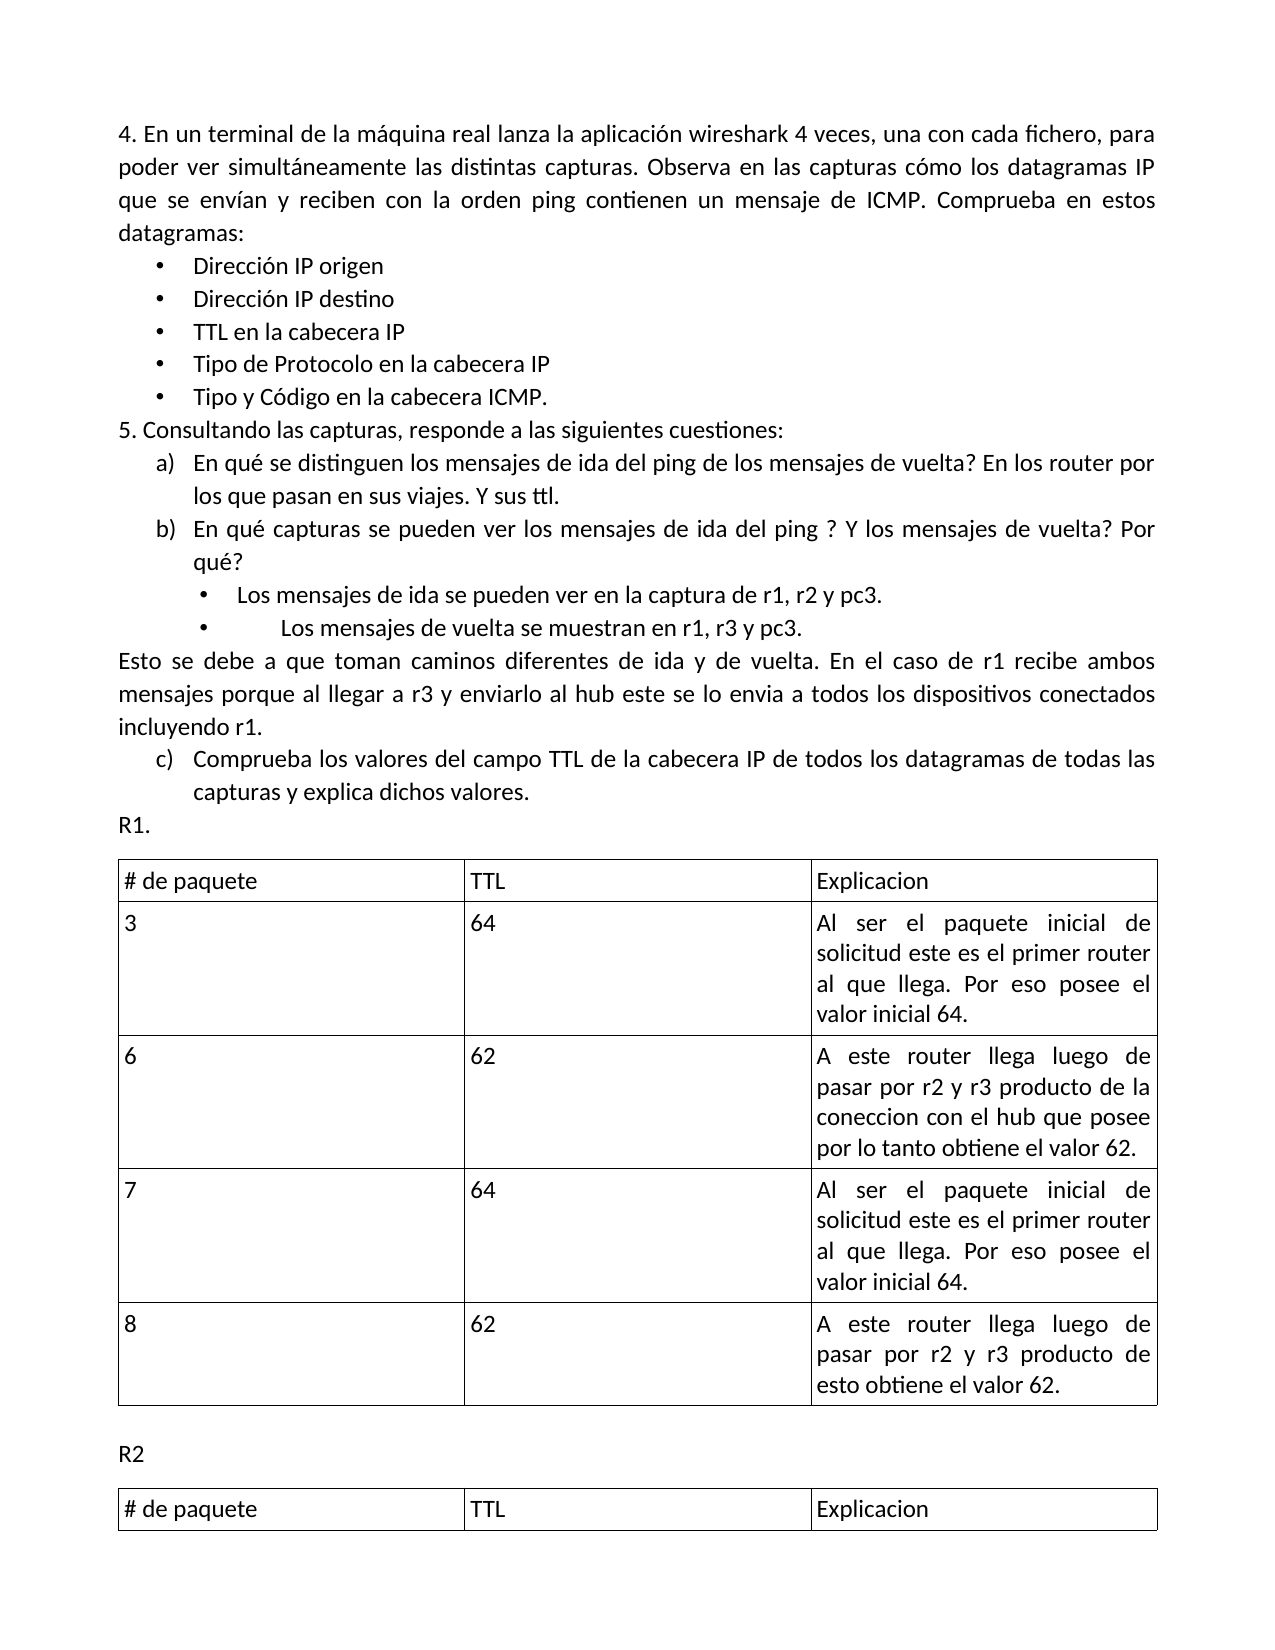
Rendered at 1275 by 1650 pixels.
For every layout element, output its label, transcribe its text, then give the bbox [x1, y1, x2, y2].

text R2 [118, 1438, 1157, 1469]
text Esto se debe a que toman caminos diferentes de ida y de vuelta. En el caso de r1 recibe ambos mensajes porque al llegar a r3 y enviarlo al hub este se lo envia a todos los dispositivos conectados incluyendo r1. [118, 645, 1157, 741]
table_cell 64 [465, 1169, 811, 1302]
table_cell Al ser el paquete inicial de solicitud este es el primer router al que llega. Por eso posee el valor inicial 64. [812, 1169, 1157, 1302]
table_cell Al ser el paquete inicial de solicitud este es el primer router al que llega. Por eso posee el valor inicial 64. [812, 902, 1157, 1035]
table_header Explicacion [812, 1489, 1157, 1530]
table_header Explicacion [812, 860, 1157, 901]
text 5. Consultando las capturas, responde a las siguientes cuestiones: [118, 414, 1157, 445]
table_cell 6 [119, 1036, 464, 1168]
table_cell 3 [119, 902, 464, 1035]
list Dirección IP origen [156, 250, 1157, 280]
list Tipo de Protocolo en la cabecera IP [156, 348, 1157, 379]
table_cell A este router llega luego de pasar por r2 y r3 producto de esto obtiene el valor 62. [812, 1303, 1157, 1405]
table_header # de paquete [119, 1489, 464, 1530]
list TTL en la cabecera IP [156, 316, 1157, 346]
table_cell 62 [465, 1036, 811, 1168]
table_cell 62 [465, 1303, 811, 1405]
table_cell 64 [465, 902, 811, 1035]
list Comprueba los valores del campo TTL de la cabecera IP de todos los datagramas de todas las capturas y explica dichos valores. [156, 743, 1157, 807]
list Tipo y Código en la cabecera ICMP. [156, 381, 1157, 412]
table_header TTL [465, 860, 811, 901]
table_cell 7 [119, 1169, 464, 1302]
list Los mensajes de ida se pueden ver en la captura de r1, r2 y pc3. [199, 579, 1157, 609]
table_header TTL [465, 1489, 811, 1530]
list Dirección IP destino [156, 283, 1157, 313]
table_cell A este router llega luego de pasar por r2 y r3 producto de la coneccion con el hub que posee por lo tanto obtiene el valor 62. [812, 1036, 1157, 1168]
table_header # de paquete [119, 860, 464, 901]
list En qué capturas se pueden ver los mensajes de ida del ping ? Y los mensajes de vuelta? Por qué? [156, 513, 1157, 577]
list En qué se distinguen los mensajes de ida del ping de los mensajes de vuelta? En los router por los que pasan en sus viajes. Y sus ttl. [156, 447, 1157, 511]
text 4. En un terminal de la máquina real lanza la aplicación wireshark 4 veces, una con cada fichero, para poder ver simultáneamente las distintas capturas. Observa en las capturas cómo los datagramas IP que se envían y reciben con la orden ping contienen un mensaje de ICMP. Comprueba en estos datagramas: [118, 118, 1157, 247]
list Los mensajes de vuelta se muestran en r1, r3 y pc3. [199, 612, 1157, 642]
table_cell 8 [119, 1303, 464, 1405]
text R1. [118, 809, 1157, 840]
